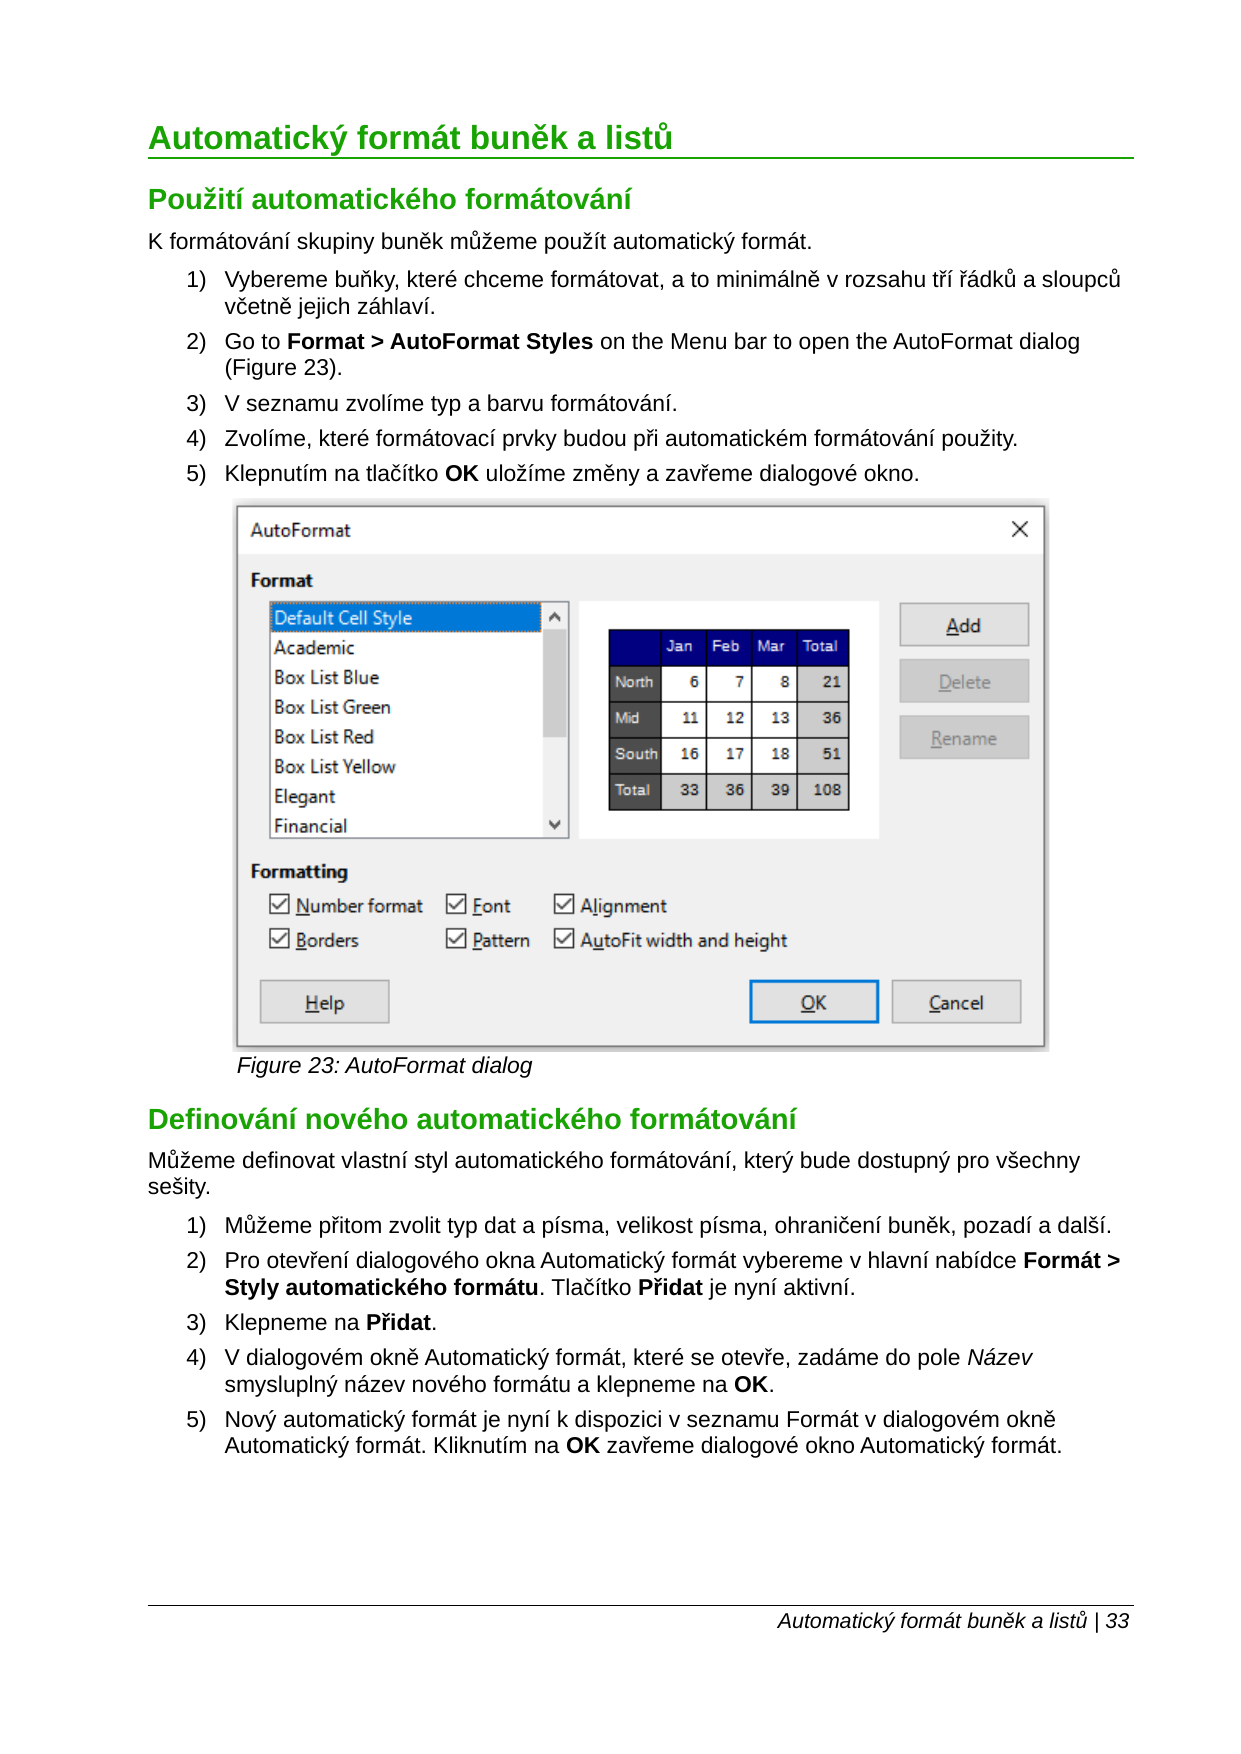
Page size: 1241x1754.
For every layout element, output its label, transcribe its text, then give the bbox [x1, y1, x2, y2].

list Zvolíme, které formátovací prvky budou při automatickém formátování použity. [207, 425, 1134, 451]
list Klepneme na Přidat. [207, 1309, 1134, 1335]
text Figure 23: AutoFormat dialog [237, 1052, 1045, 1078]
list Nový automatický formát je nyní k dispozici v seznamu Formát v dialogovém okně Automatický formát. Kliknutím na OK zavřeme dialogové okno Automatický formát. [207, 1406, 1134, 1458]
list Vybereme buňky, které chceme formátovat, a to minimálně v rozsahu tří řádků a sloupců včetně jejich záhlaví. [207, 266, 1134, 319]
picture [232, 498, 1050, 1052]
subtitle Definování nového automatického formátování [148, 1102, 1134, 1135]
list V seznamu zvolíme typ a barvu formátování. [207, 389, 1134, 416]
list V dialogovém okně Automatický formát, které se otevře, zadáme do pole Název smysluplný název nového formátu a klepneme na OK. [207, 1344, 1134, 1397]
subtitle Použití automatického formátování [148, 182, 1134, 216]
list Můžeme přitom zvolit typ dat a písma, velikost písma, ohraničení buněk, pozadí a další. [207, 1212, 1134, 1238]
text K formátování skupiny buněk můžeme použít automatický formát. [148, 228, 1134, 254]
list Klepnutím na tlačítko OK uložíme změny a zavřeme dialogové okno. [207, 460, 1134, 486]
text Můžeme definovat vlastní styl automatického formátování, který bude dostupný pro všechny sešity. [148, 1147, 1134, 1200]
list Go to Format > AutoFormat Styles on the Menu bar to open the AutoFormat dialog (Figure 23). [207, 328, 1134, 381]
list Pro otevření dialogového okna Automatický formát vybereme v hlavní nabídce Formát > Styly automatického formátu. Tlačítko Přidat je nyní aktivní. [207, 1247, 1134, 1300]
subtitle Automatický formát buněk a listů [148, 118, 1134, 157]
